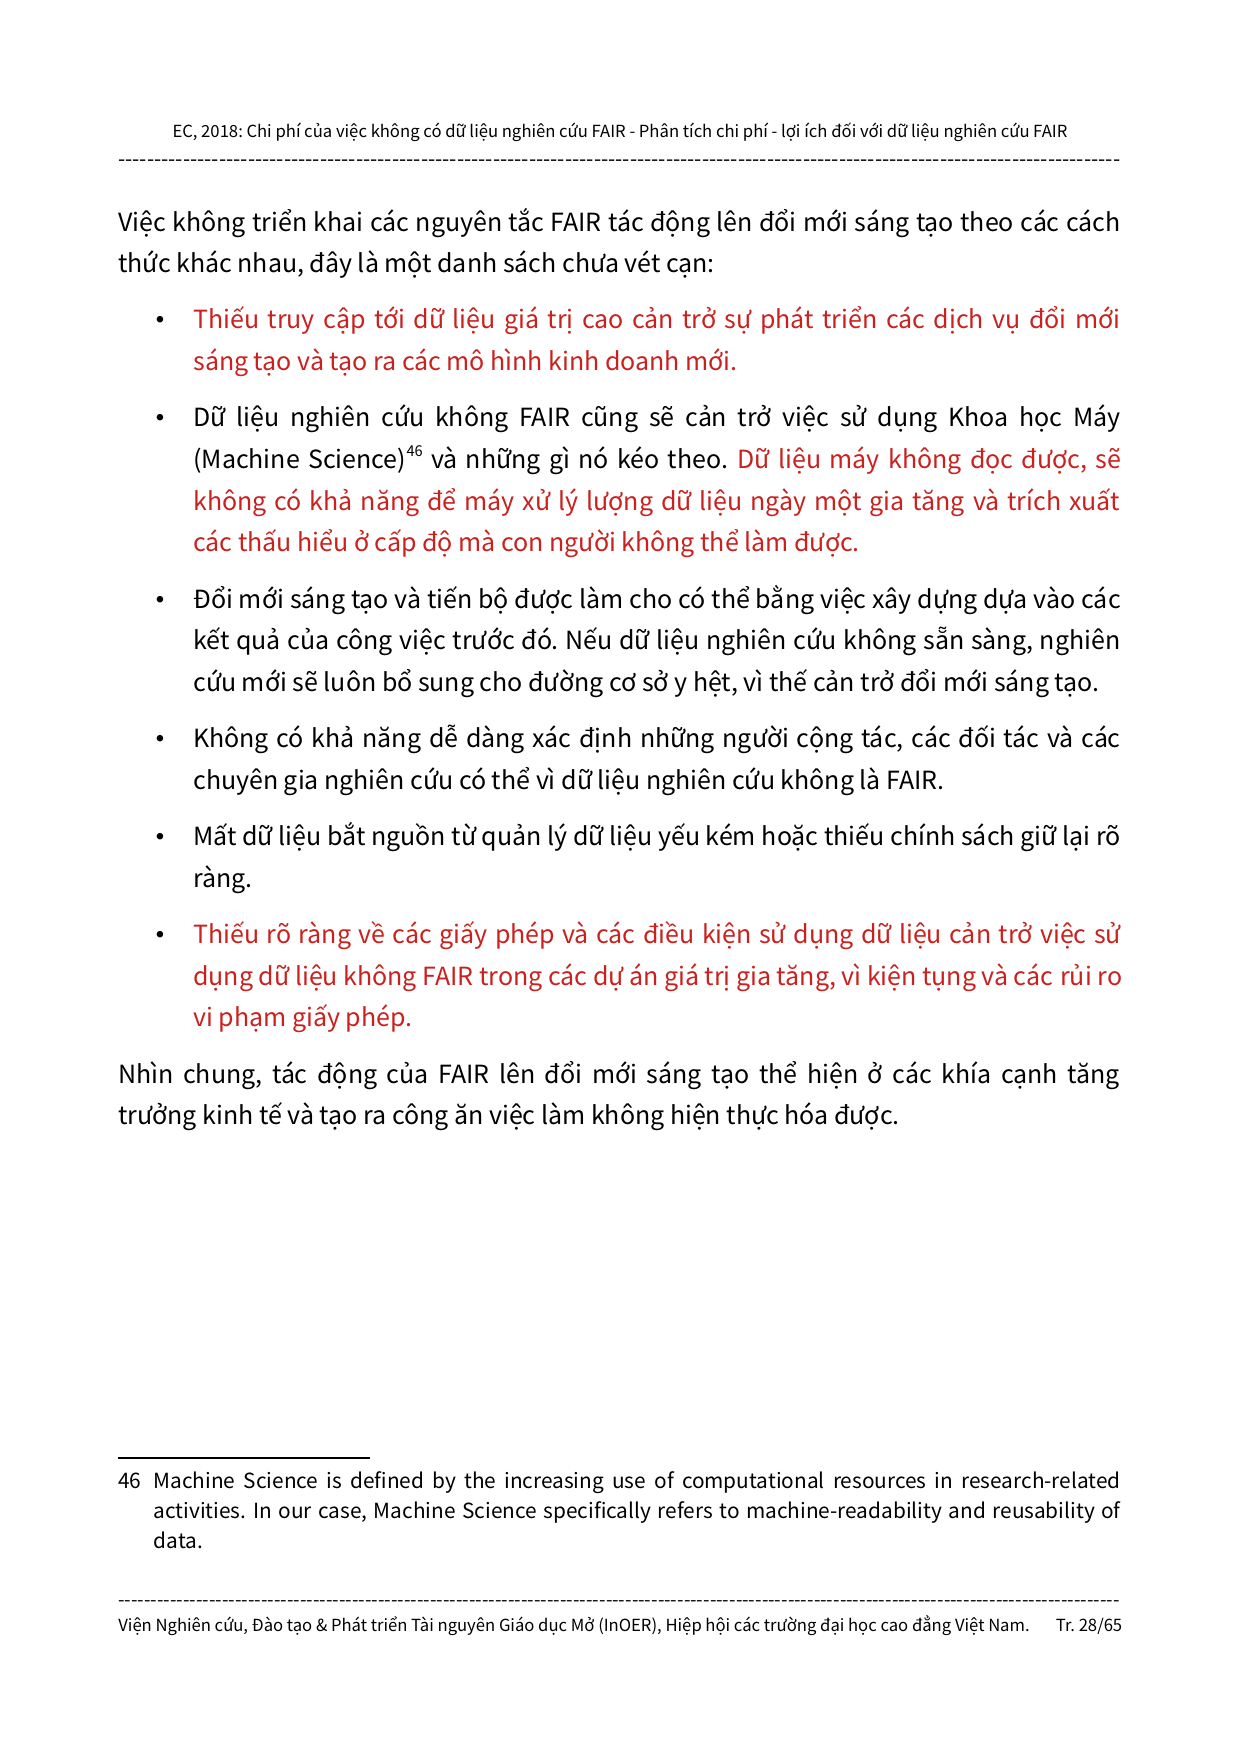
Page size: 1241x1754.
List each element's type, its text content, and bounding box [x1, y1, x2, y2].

text Việc không triển khai các nguyên tắc FAIR tác động lên đổi mới sáng tạo theo các cách thức khác nhau, đây là một danh sách chưa vét cạn: [118, 202, 1122, 280]
list Mất dữ liệu bắt nguồn từ quản lý dữ liệu yếu kém hoặc thiếu chính sách giữ lại rõ ràng. [156, 817, 1122, 894]
list Dữ liệu nghiên cứu không FAIR cũng sẽ cản trở việc sử dụng Khoa học Máy (Machine Science) và những gì nó kéo theo. Dữ liệu máy không đọc được, sẽ không có khả năng để máy xử lý lượng dữ liệu ngày một gia tăng và trích xuất các thấu hiểu ở cấp độ mà con người không thể làm được. [156, 398, 1122, 559]
list Thiếu truy cập tới dữ liệu giá trị cao cản trở sự phát triển các dịch vụ đổi mới sáng tạo và tạo ra các mô hình kinh doanh mới. [156, 300, 1122, 378]
text Nhìn chung, tác động của FAIR lên đổi mới sáng tạo thể hiện ở các khía cạnh tăng trưởng kinh tế và tạo ra công ăn việc làm không hiện thực hóa được. [118, 1054, 1122, 1132]
list Machine Science is defined by the increasing use of computational resources in research-related activities. In our case, Machine Science specifically refers to machine-readability and reusability of data. [118, 1464, 1122, 1555]
list Không có khả năng dễ dàng xác định những người cộng tác, các đối tác và các chuyên gia nghiên cứu có thể vì dữ liệu nghiên cứu không là FAIR. [156, 719, 1122, 797]
list Thiếu rõ ràng về các giấy phép và các điều kiện sử dụng dữ liệu cản trở việc sử dụng dữ liệu không FAIR trong các dự án giá trị gia tăng, vì kiện tụng và các rủi ro vi phạm giấy phép. [156, 914, 1122, 1034]
list Đổi mới sáng tạo và tiến bộ được làm cho có thể bằng việc xây dựng dựa vào các kết quả của công việc trước đó. Nếu dữ liệu nghiên cứu không sẵn sàng, nghiên cứu mới sẽ luôn bổ sung cho đường cơ sở y hệt, vì thế cản trở đổi mới sáng tạo. [156, 579, 1122, 699]
